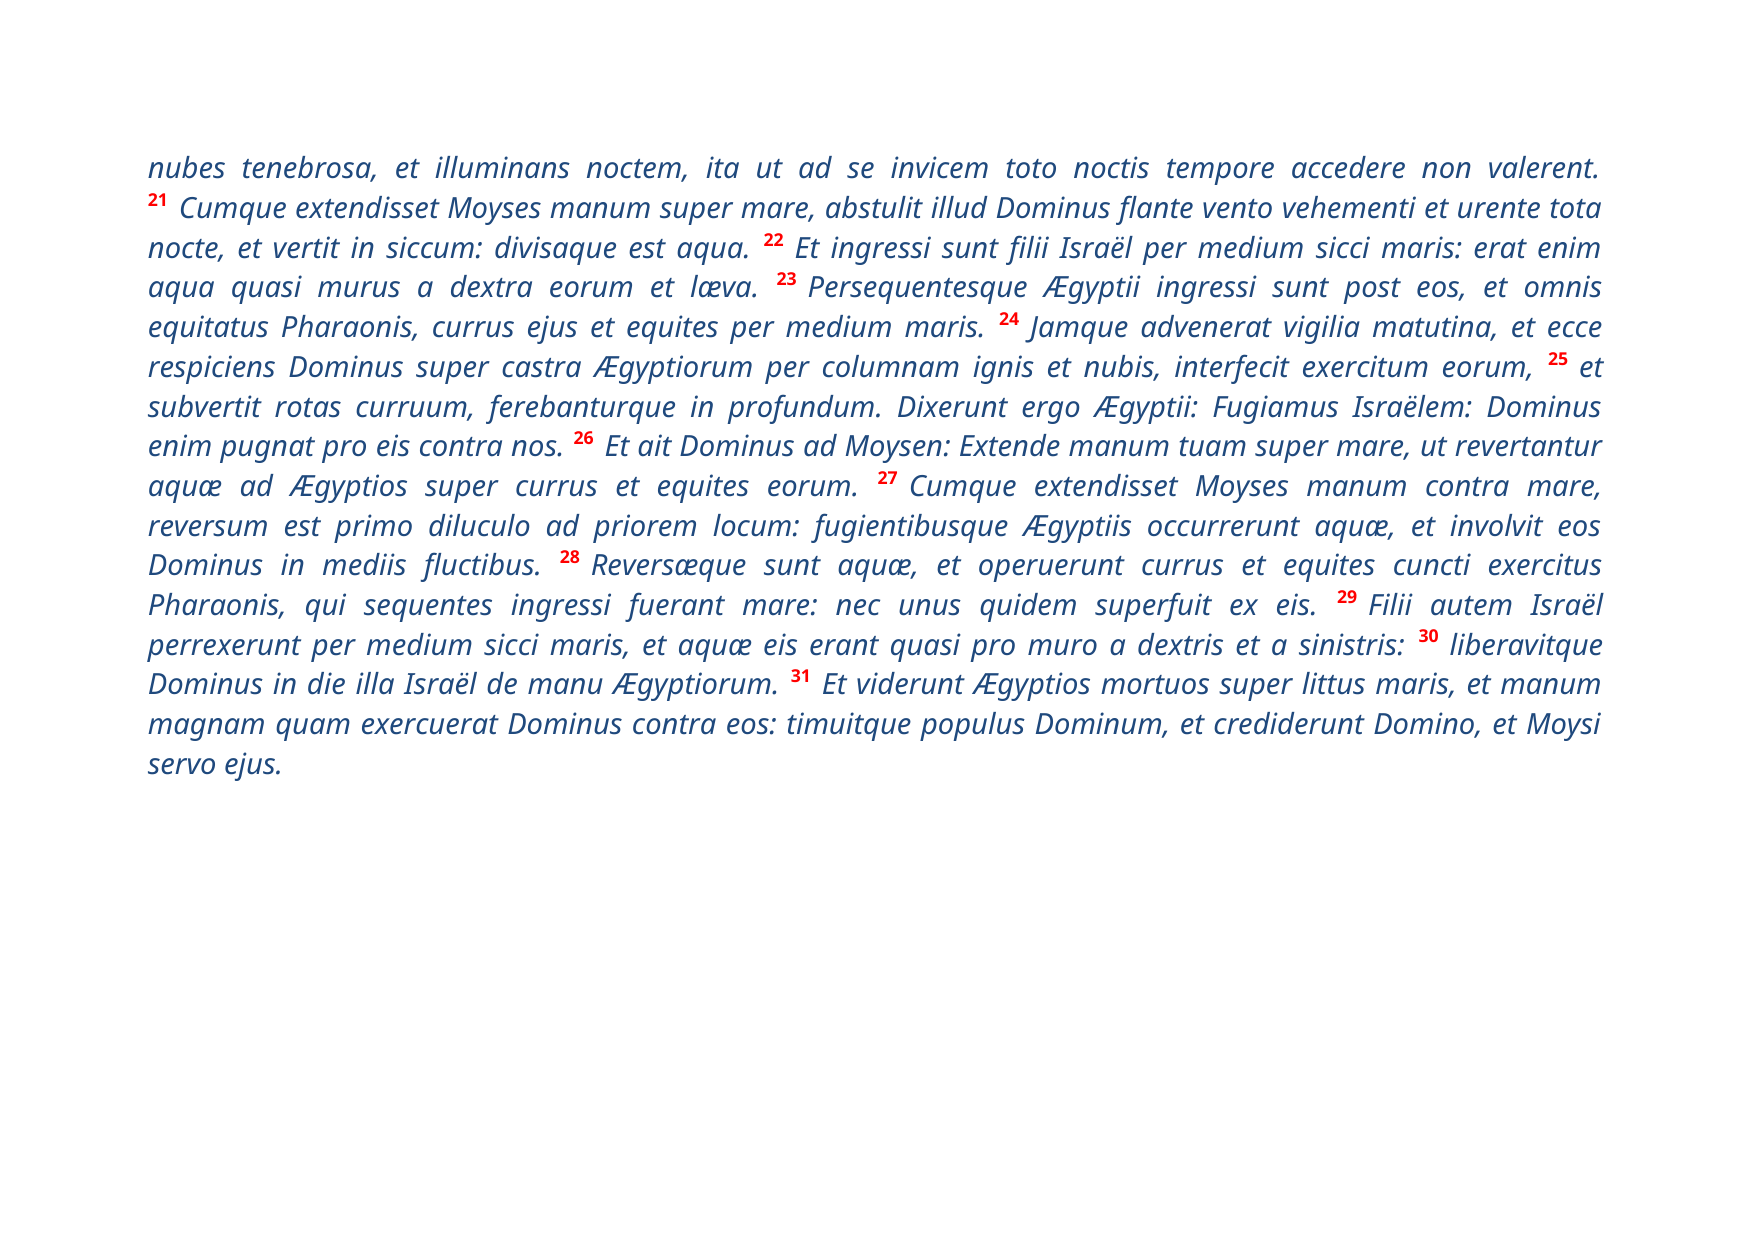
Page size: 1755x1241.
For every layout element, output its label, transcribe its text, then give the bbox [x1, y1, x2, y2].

text nubes tenebrosa, et illuminans noctem, ita ut ad se invicem toto noctis tempore accedere non valerent. 21 Cumque extendisset Moyses manum super mare, abstulit illud Dominus flante vento vehementi et urente tota nocte, et vertit in siccum: divisaque est aqua. 22 Et ingressi sunt filii Israël per medium sicci maris: erat enim aqua quasi murus a dextra eorum et læva. 23 Persequentesque Ægyptii ingressi sunt post eos, et omnis equitatus Pharaonis, currus ejus et equites per medium maris. 24 Jamque advenerat vigilia matutina, et ecce respiciens Dominus super castra Ægyptiorum per columnam ignis et nubis, interfecit exercitum eorum, 25 et subvertit rotas curruum, ferebanturque in profundum. Dixerunt ergo Ægyptii: Fugiamus Israëlem: Dominus enim pugnat pro eis contra nos. 26 Et ait Dominus ad Moysen: Extende manum tuam super mare, ut revertantur aquæ ad Ægyptios super currus et equites eorum. 27 Cumque extendisset Moyses manum contra mare, reversum est primo diluculo ad priorem locum: fugientibusque Ægyptiis occurrerunt aquæ, et involvit eos Dominus in mediis fluctibus. 28 Reversæque sunt aquæ, et operuerunt currus et equites cuncti exercitus Pharaonis, qui sequentes ingressi fuerant mare: nec unus quidem superfuit ex eis. 29 Filii autem Israël perrexerunt per medium sicci maris, et aquæ eis erant quasi pro muro a dextris et a sinistris: 30 liberavitque Dominus in die illa Israël de manu Ægyptiorum. 31 Et viderunt Ægyptios mortuos super littus maris, et manum magnam quam exercuerat Dominus contra eos: timuitque populus Dominum, et crediderunt Domino, et Moysi servo ejus. [148, 148, 1606, 783]
